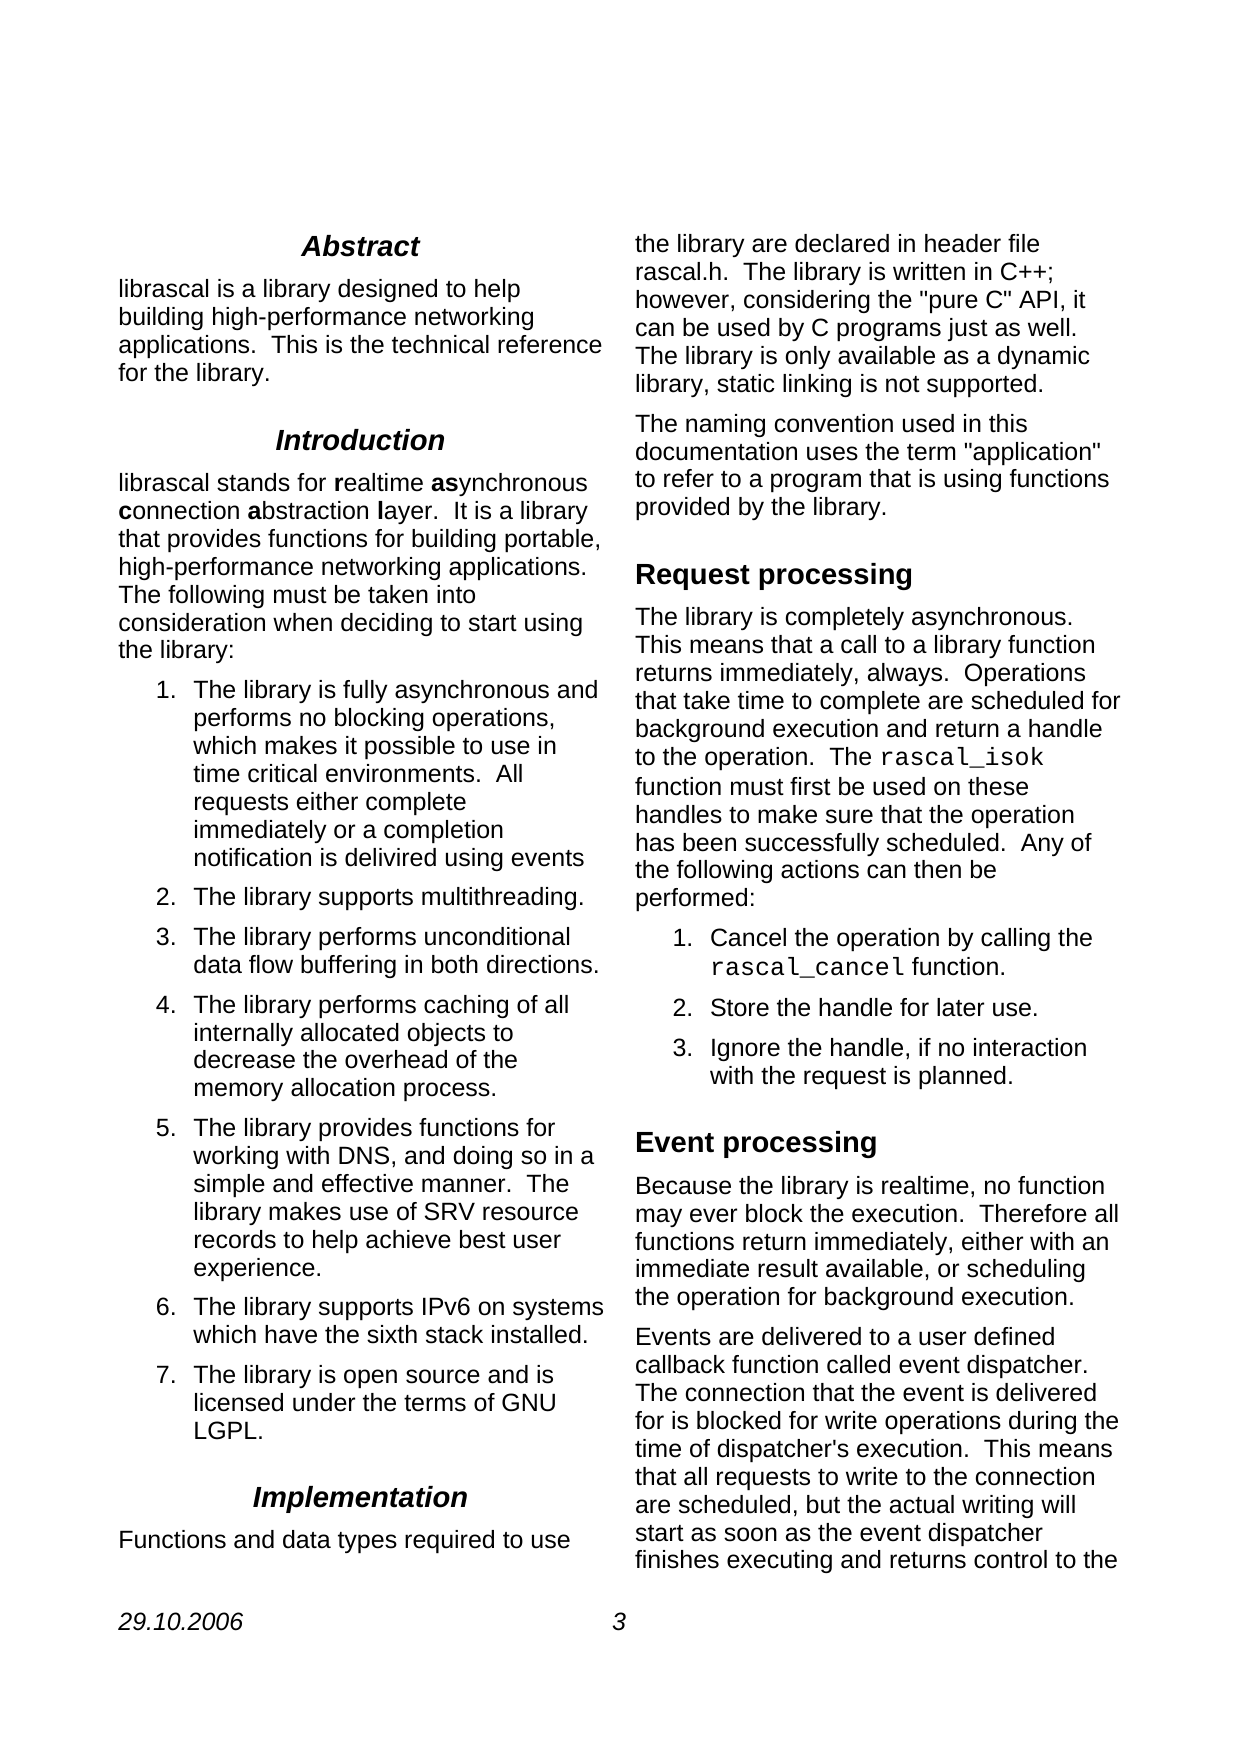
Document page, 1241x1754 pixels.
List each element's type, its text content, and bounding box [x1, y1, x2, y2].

list Store the handle for later use. [672, 994, 1122, 1022]
subtitle Request processing [635, 558, 1122, 590]
text The library is completely asynchronous. This means that a call to a library function returns immediately, always. Operations that take time to complete are scheduled for background execution and return a handle to the operation. The rascal_isok function must first be used on these handles to make sure that the operation has been successfully scheduled. Any of the following actions can then be performed: [635, 603, 1122, 912]
text Because the library is realtime, no function may ever block the execution. Therefore all functions return immediately, either with an immediate result available, or scheduling the operation for background execution. [635, 1172, 1122, 1311]
text The naming convention used in this documentation uses the term "application" to refer to a program that is using functions provided by the library. [635, 409, 1122, 521]
list The library is open source and is licensed under the terms of GNU LGPL. [156, 1361, 605, 1444]
list Cancel the operation by calling the rascal_cancel function. [672, 924, 1122, 982]
list The library supports multithreading. [156, 883, 605, 911]
list The library supports IPv6 on systems which have the sixth stack installed. [156, 1293, 605, 1349]
text librascal is a library designed to help building high-performance networking applications. This is the technical reference for the library. [118, 275, 605, 387]
text the library are declared in header file rascal.h. The library is written in C++; however, considering the "pure C" API, it can be used by C programs just as well. The library is only available as a dynamic library, static linking is not supported. [635, 230, 1122, 398]
subtitle Implementation [118, 1481, 605, 1514]
list The library performs unconditional data flow buffering in both directions. [156, 923, 605, 979]
list The library is fully asynchronous and performs no blocking operations, which makes it possible to use in time critical environments. All requests either complete immediately or a completion notification is delivired using events [156, 676, 605, 871]
list Ignore the handle, if no interaction with the request is planned. [672, 1034, 1122, 1090]
text librascal stands for realtime asynchronous connection abstraction layer. It is a library that provides functions for building portable, high-performance networking applications. The following must be taken into consideration when deciding to start using the library: [118, 469, 605, 664]
text Functions and data types required to use [118, 1526, 605, 1554]
subtitle Introduction [118, 424, 605, 456]
list The library performs caching of all internally allocated objects to decrease the overhead of the memory allocation process. [156, 990, 605, 1102]
subtitle Abstract [118, 230, 605, 263]
text Events are delivered to a user defined callback function called event dispatcher. The connection that the event is delivered for is blocked for write operations during the time of dispatcher's execution. This means that all requests to write to the connection are scheduled, but the actual writing will start as soon as the event dispatcher finishes executing and returns control to the [635, 1323, 1122, 1574]
subtitle Event processing [635, 1126, 1122, 1159]
list The library provides functions for working with DNS, and doing so in a simple and effective manner. The library makes use of SRV resource records to help achieve best user experience. [156, 1114, 605, 1281]
